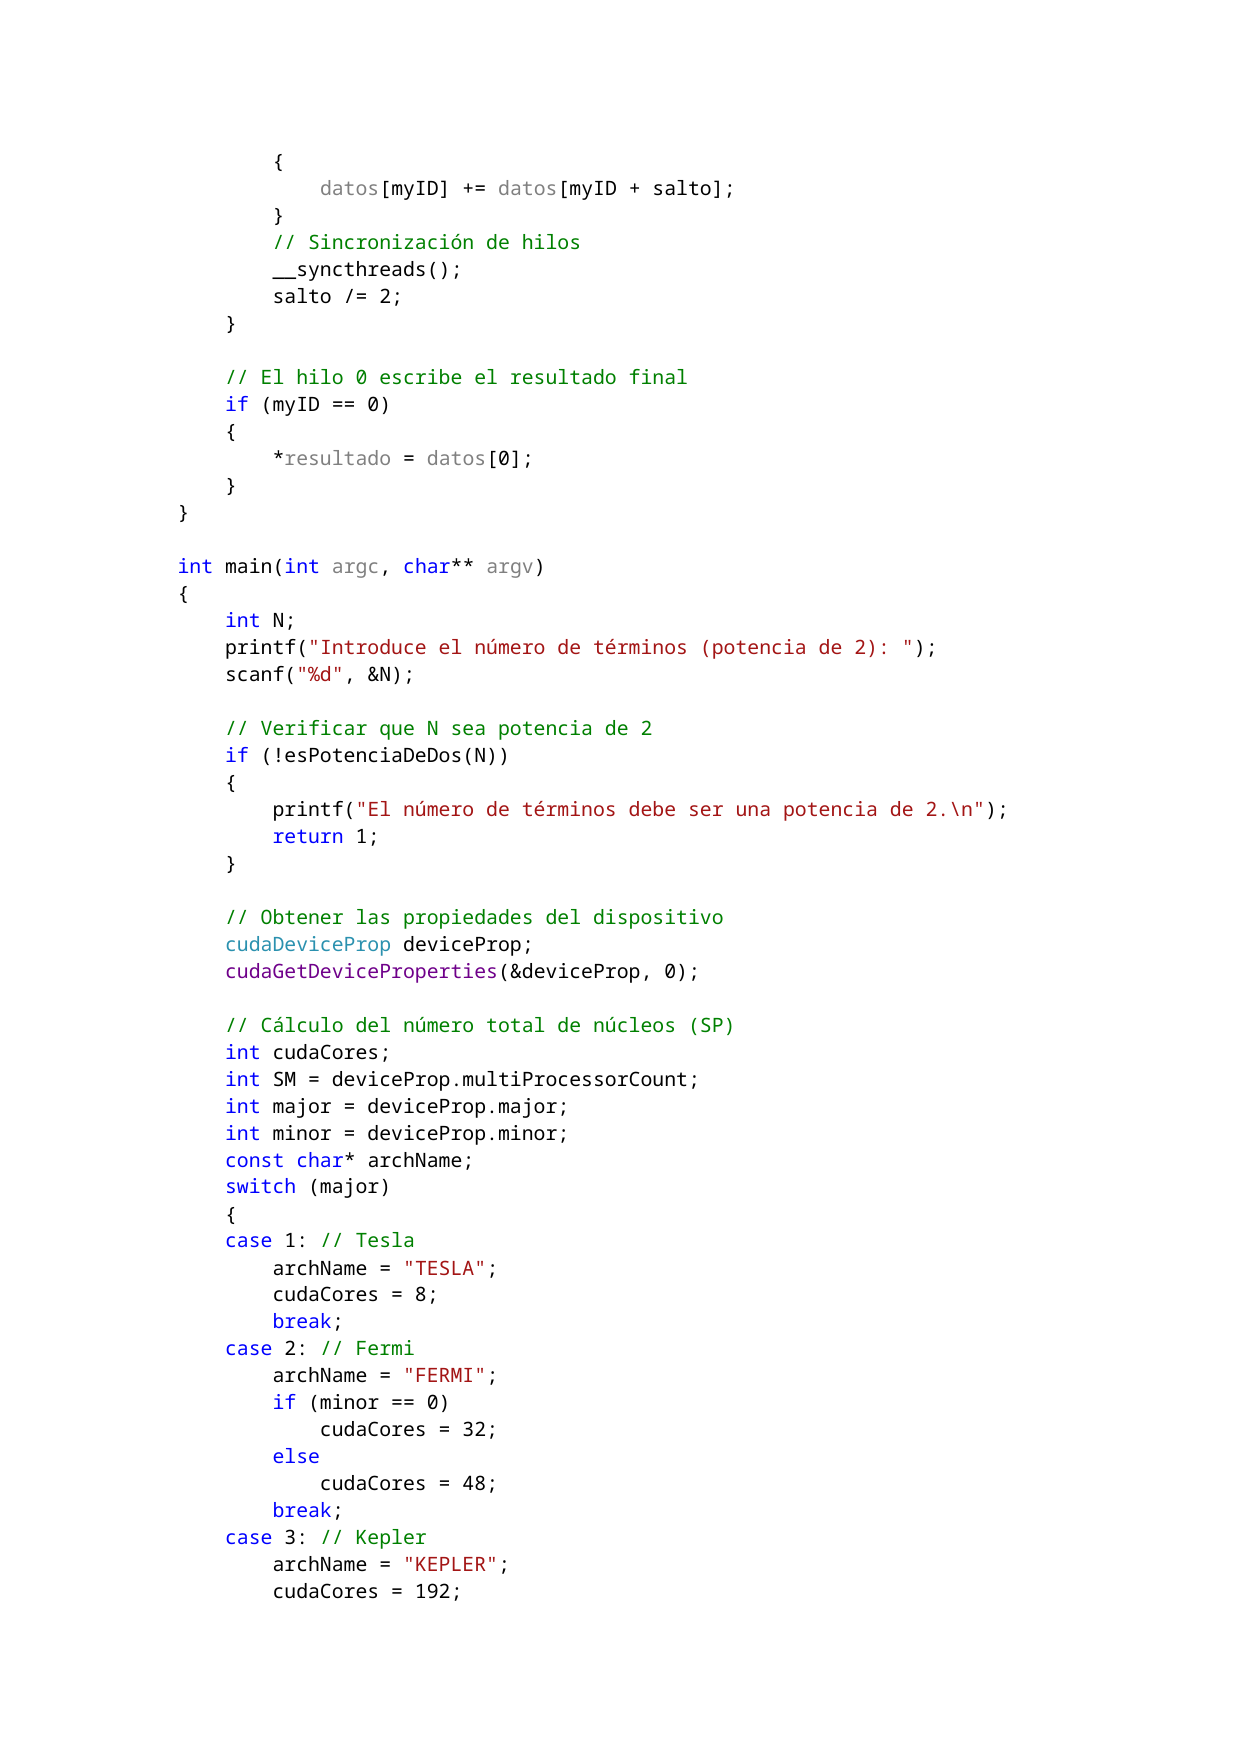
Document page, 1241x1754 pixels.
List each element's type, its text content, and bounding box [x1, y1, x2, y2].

text { [177, 148, 1063, 174]
text break; [177, 1497, 1063, 1523]
text case 1: // Tesla [177, 1227, 1063, 1254]
text { [177, 417, 1063, 444]
text { [177, 768, 1063, 795]
text { [177, 579, 1063, 606]
text if (myID == 0) [177, 390, 1063, 417]
text // Obtener las propiedades del dispositivo [177, 903, 1063, 930]
text archName = "TESLA"; [177, 1254, 1063, 1281]
text archName = "FERMI"; [177, 1362, 1063, 1389]
text case 3: // Kepler [177, 1523, 1063, 1551]
text printf("Introduce el número de términos (potencia de 2): "); [177, 633, 1063, 660]
text return 1; [177, 822, 1063, 849]
text __syncthreads(); [177, 256, 1063, 282]
text cudaCores = 48; [177, 1469, 1063, 1497]
text } [177, 202, 1063, 228]
text } [177, 849, 1063, 876]
text int cudaCores; [177, 1038, 1063, 1065]
text int main(int argc, char** argv) [177, 552, 1063, 579]
text else [177, 1443, 1063, 1469]
text } [177, 498, 1063, 525]
text // Cálculo del número total de núcleos (SP) [177, 1011, 1063, 1038]
text cudaCores = 8; [177, 1281, 1063, 1308]
text case 2: // Fermi [177, 1335, 1063, 1362]
text salto /= 2; [177, 282, 1063, 309]
text cudaCores = 192; [177, 1577, 1063, 1604]
text int minor = deviceProp.minor; [177, 1119, 1063, 1146]
text archName = "KEPLER"; [177, 1551, 1063, 1577]
text if (!esPotenciaDeDos(N)) [177, 741, 1063, 768]
text } [177, 471, 1063, 498]
text scanf("%d", &N); [177, 660, 1063, 687]
text const char* archName; [177, 1146, 1063, 1173]
text // Verificar que N sea potencia de 2 [177, 714, 1063, 741]
text } [177, 309, 1063, 336]
text // Sincronización de hilos [177, 228, 1063, 256]
text if (minor == 0) [177, 1389, 1063, 1416]
text { [177, 1200, 1063, 1227]
text cudaCores = 32; [177, 1416, 1063, 1443]
text cudaDeviceProp deviceProp; [177, 930, 1063, 957]
text break; [177, 1308, 1063, 1335]
text switch (major) [177, 1173, 1063, 1200]
text cudaGetDeviceProperties(&deviceProp, 0); [177, 957, 1063, 984]
text datos[myID] += datos[myID + salto]; [177, 174, 1063, 202]
text int major = deviceProp.major; [177, 1092, 1063, 1119]
text *resultado = datos[0]; [177, 444, 1063, 471]
text printf("El número de términos debe ser una potencia de 2.\n"); [177, 795, 1063, 822]
text int SM = deviceProp.multiProcessorCount; [177, 1065, 1063, 1092]
text // El hilo 0 escribe el resultado final [177, 363, 1063, 390]
text int N; [177, 606, 1063, 633]
